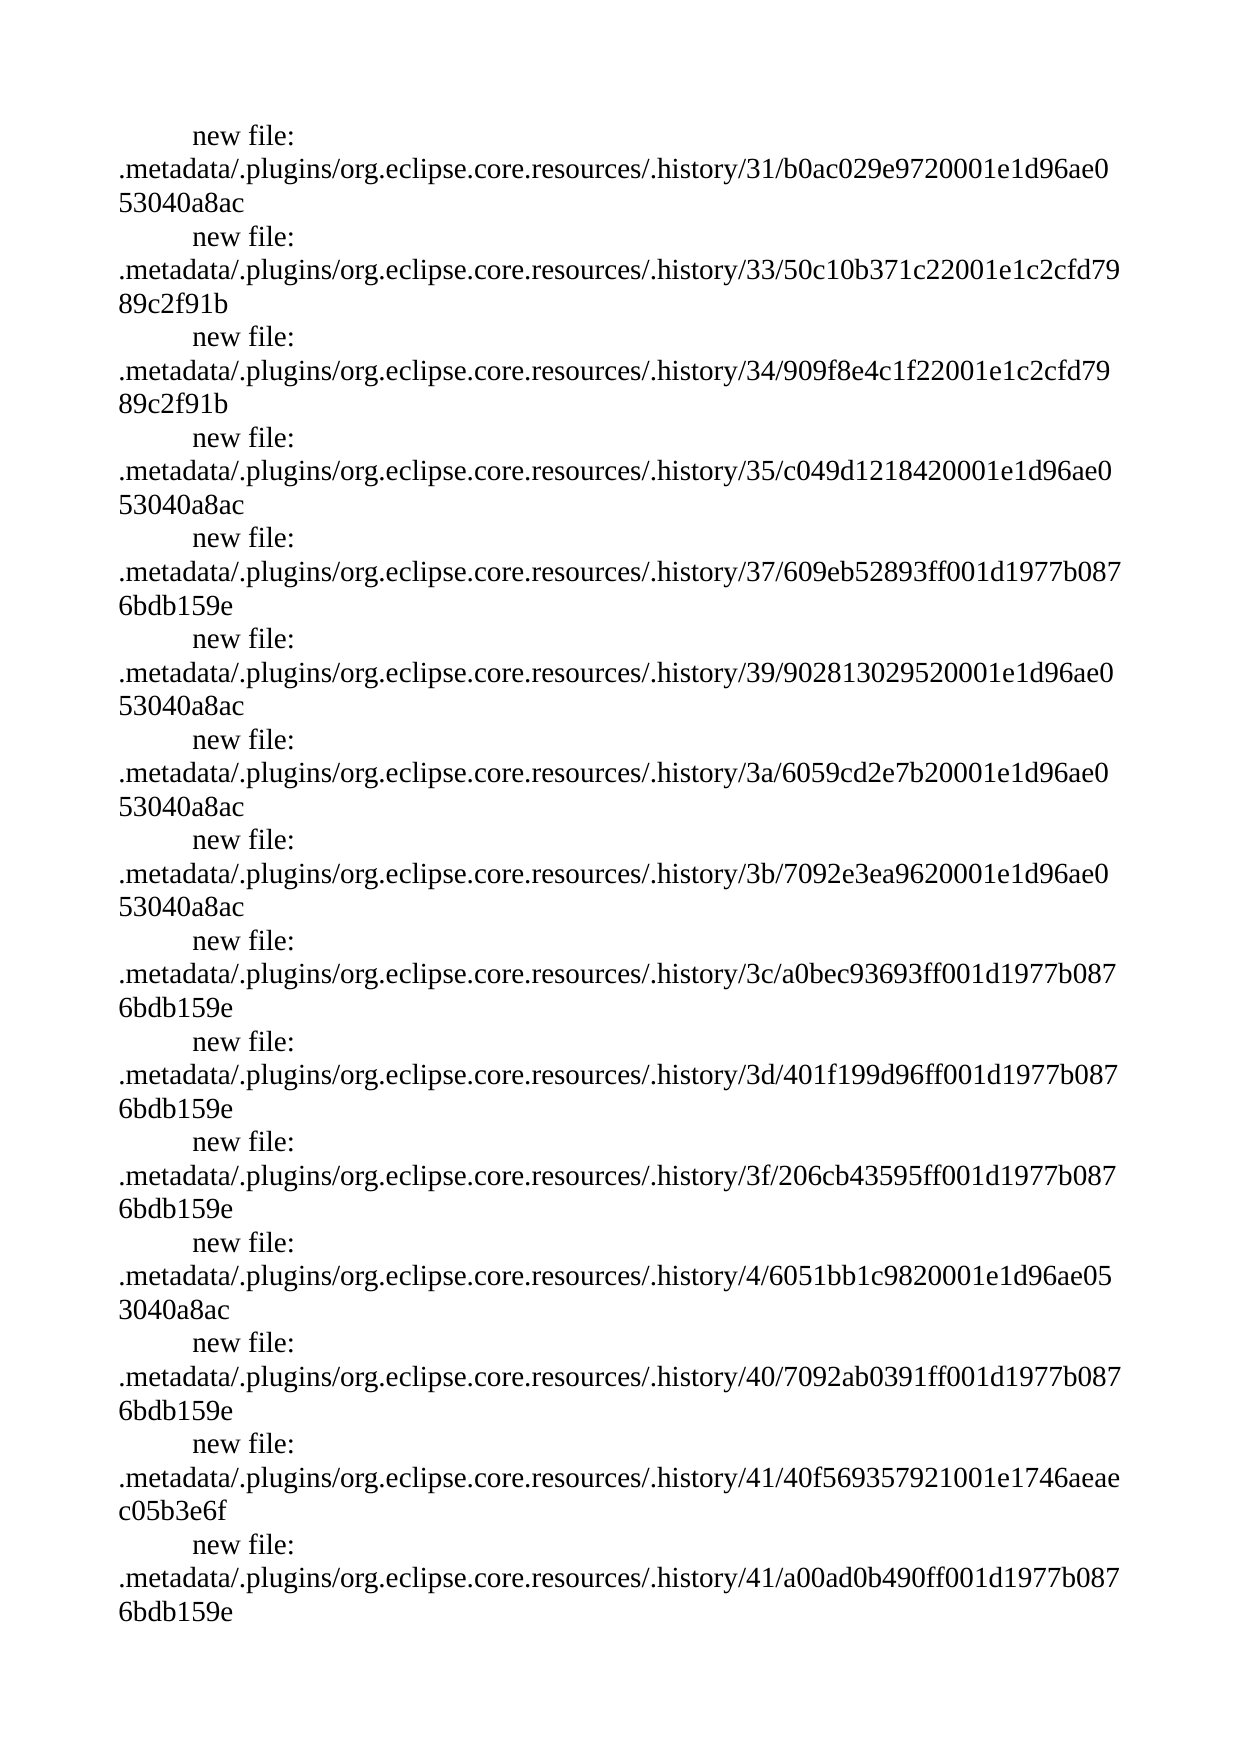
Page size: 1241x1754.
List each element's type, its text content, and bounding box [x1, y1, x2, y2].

text new file: .metadata/.plugins/org.eclipse.core.resources/.history/3c/a0bec93693ff001d1977b0876bdb159e [118, 923, 1122, 1024]
text new file: .metadata/.plugins/org.eclipse.core.resources/.history/37/609eb52893ff001d1977b0876bdb159e [118, 521, 1122, 621]
text new file: .metadata/.plugins/org.eclipse.core.resources/.history/31/b0ac029e9720001e1d96ae053040a8ac [118, 118, 1122, 219]
text new file: .metadata/.plugins/org.eclipse.core.resources/.history/39/902813029520001e1d96ae053040a8ac [118, 621, 1122, 722]
text new file: .metadata/.plugins/org.eclipse.core.resources/.history/41/a00ad0b490ff001d1977b0876bdb159e [118, 1527, 1122, 1627]
text new file: .metadata/.plugins/org.eclipse.core.resources/.history/33/50c10b371c22001e1c2cfd7989c2f91b [118, 219, 1122, 319]
text new file: .metadata/.plugins/org.eclipse.core.resources/.history/3b/7092e3ea9620001e1d96ae053040a8ac [118, 822, 1122, 923]
text new file: .metadata/.plugins/org.eclipse.core.resources/.history/4/6051bb1c9820001e1d96ae053040a8ac [118, 1225, 1122, 1326]
text new file: .metadata/.plugins/org.eclipse.core.resources/.history/3f/206cb43595ff001d1977b0876bdb159e [118, 1124, 1122, 1225]
text new file: .metadata/.plugins/org.eclipse.core.resources/.history/3a/6059cd2e7b20001e1d96ae053040a8ac [118, 722, 1122, 822]
text new file: .metadata/.plugins/org.eclipse.core.resources/.history/3d/401f199d96ff001d1977b0876bdb159e [118, 1024, 1122, 1124]
text new file: .metadata/.plugins/org.eclipse.core.resources/.history/41/40f569357921001e1746aeaec05b3e6f [118, 1426, 1122, 1527]
text new file: .metadata/.plugins/org.eclipse.core.resources/.history/34/909f8e4c1f22001e1c2cfd7989c2f91b [118, 319, 1122, 420]
text new file: .metadata/.plugins/org.eclipse.core.resources/.history/35/c049d1218420001e1d96ae053040a8ac [118, 420, 1122, 521]
text new file: .metadata/.plugins/org.eclipse.core.resources/.history/40/7092ab0391ff001d1977b0876bdb159e [118, 1326, 1122, 1426]
